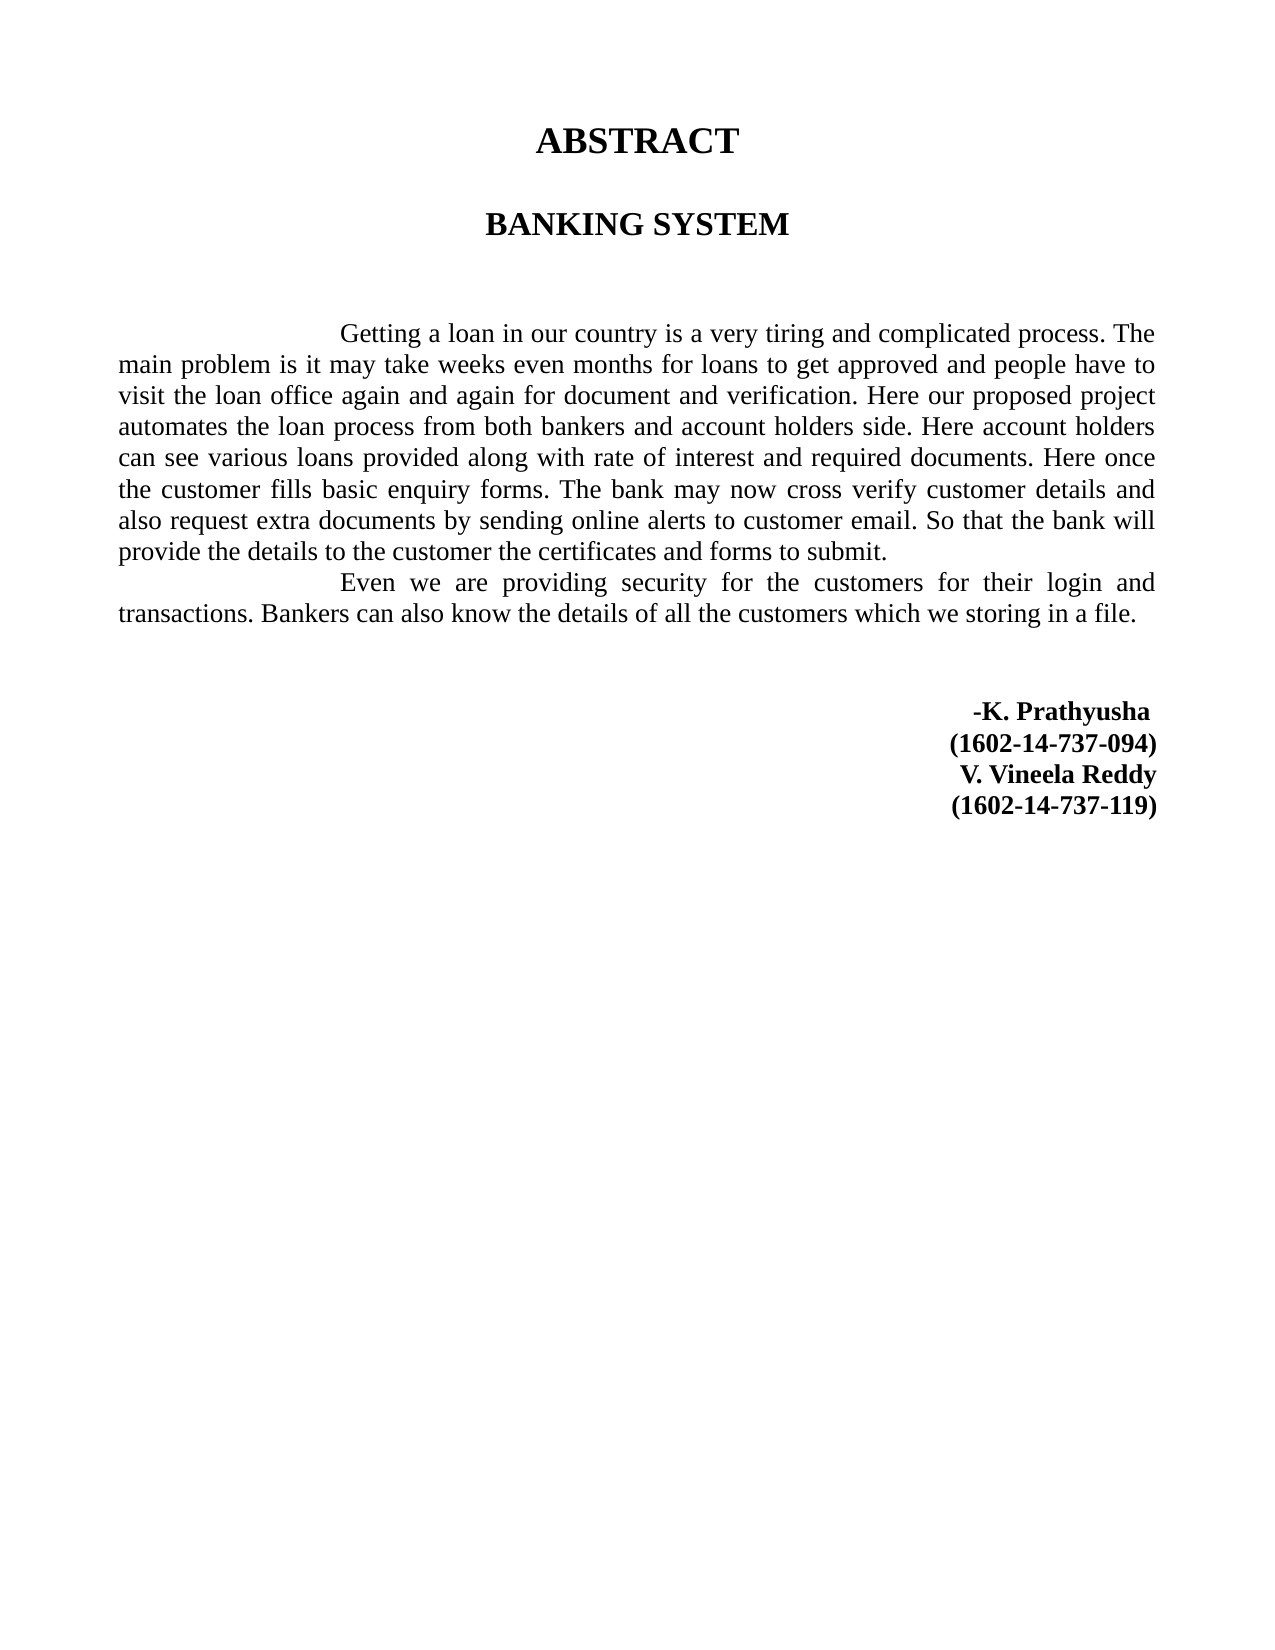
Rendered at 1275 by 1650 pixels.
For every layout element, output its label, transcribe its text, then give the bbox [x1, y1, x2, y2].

text V. Vineela Reddy [118, 758, 1157, 789]
text -K. Prathyusha [118, 696, 1157, 727]
text (1602-14-737-119) [118, 789, 1157, 820]
text Even we are providing security for the customers for their login and transactions. Bankers can also know the details of all the customers which we storing in a file. [118, 566, 1157, 628]
text ABSTRACT [118, 118, 1157, 161]
text BANKING SYSTEM [118, 204, 1157, 243]
text (1602-14-737-094) [118, 727, 1157, 758]
text Getting a loan in our country is a very tiring and complicated process. The main problem is it may take weeks even months for loans to get approved and people have to visit the loan office again and again for document and verification. Here our proposed project automates the loan process from both bankers and account holders side. Here account holders can see various loans provided along with rate of interest and required documents. Here once the customer fills basic enquiry forms. The bank may now cross verify customer details and also request extra documents by sending online alerts to customer email. So that the bank will provide the details to the customer the certificates and forms to submit. [118, 317, 1157, 566]
